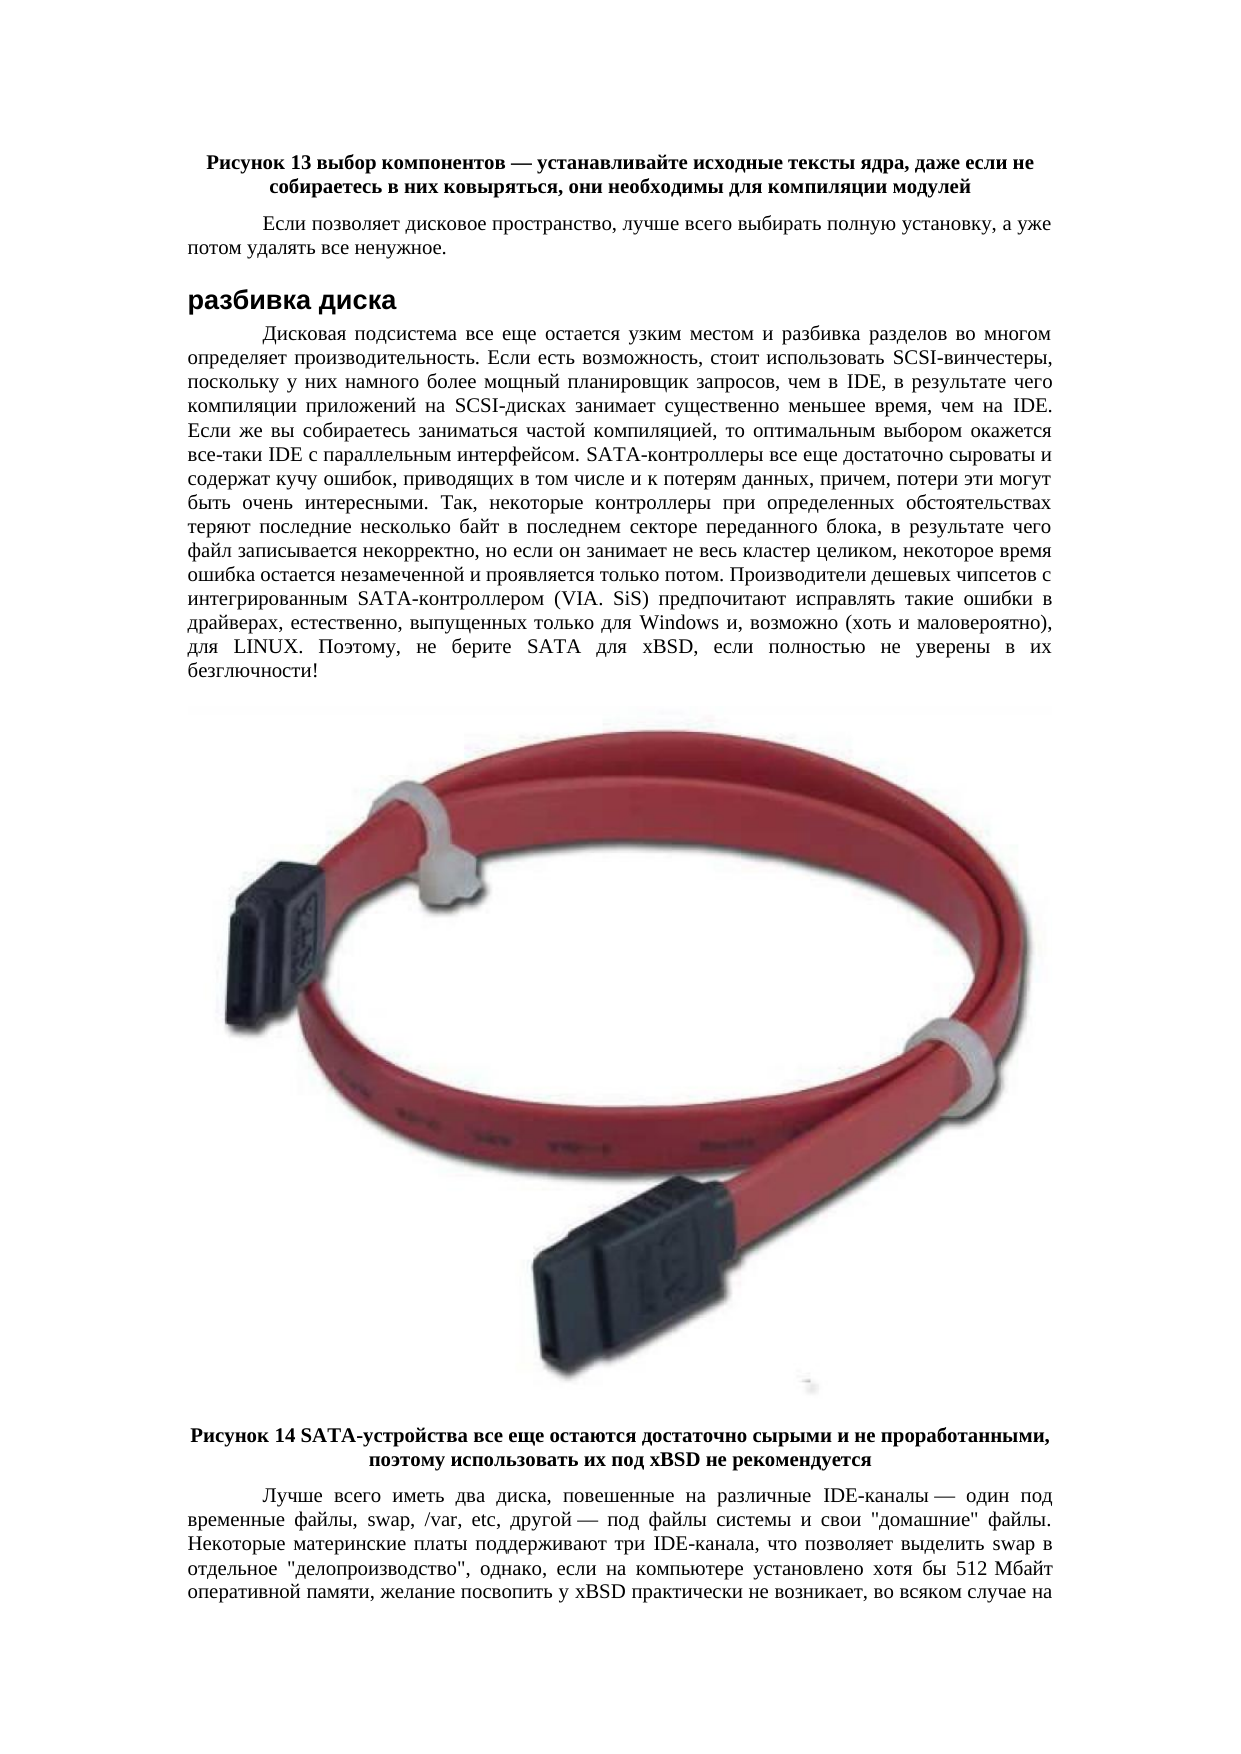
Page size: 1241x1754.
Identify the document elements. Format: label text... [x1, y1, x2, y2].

text Лучше всего иметь два диска, повешенные на различные IDE-каналы — один под временные файлы, swap, /var, etc, другой — под файлы системы и свои "домашние" файлы. Некоторые материнские платы поддерживают три IDE-канала, что позволяет выделить swap в отдельное "делопроизводство", однако, если на компьютере установлено хотя бы 512 Мбайт оперативной памяти, желание посвопить у xBSD практически не возникает, во всяком случае на [187, 1483, 1053, 1603]
picture [187, 706, 1053, 1410]
text Рисунок 14 SATA-устройства все еще остаются достаточно сырыми и не проработанными, поэтому использовать их под xBSD не рекомендуется [187, 1423, 1053, 1471]
text Если позволяет дисковое пространство, лучше всего выбирать полную установку, а уже потом удалять все ненужное. [187, 211, 1053, 259]
text Дисковая подсистема все еще остается узким местом и разбивка разделов во многом определяет производительность. Если есть возможность, стоит использовать SCSI-винчестеры, поскольку у них намного более мощный планировщик запросов, чем в IDE, в результате чего компиляции приложений на SCSI-дисках занимает существенно меньшее время, чем на IDE. Если же вы собираетесь заниматься частой компиляцией, то оптимальным выбором окажется все-таки IDE с параллельным интерфейсом. SATA-контроллеры все еще достаточно сыроваты и содержат кучу ошибок, приводящих в том числе и к потерям данных, причем, потери эти могут быть очень интересными. Так, некоторые контроллеры при определенных обстоятельствах теряют последние несколько байт в последнем секторе переданного блока, в результате чего файл записывается некорректно, но если он занимает не весь кластер целиком, некоторое время ошибка остается незамеченной и проявляется только потом. Производители дешевых чипсетов с интегрированным SATA-контроллером (VIA. SiS) предпочитают исправлять такие ошибки в драйверах, естественно, выпущенных только для Windows и, возможно (хоть и маловероятно), для LINUX. Поэтому, не берите SATA для xBSD, если полностью не уверены в их безглючности! [187, 321, 1053, 682]
subtitle разбивка диска [187, 284, 1053, 315]
text Рисунок 13 выбор компонентов — устанавливайте исходные тексты ядра, даже если не собираетесь в них ковыряться, они необходимы для компиляции модулей [187, 150, 1053, 198]
